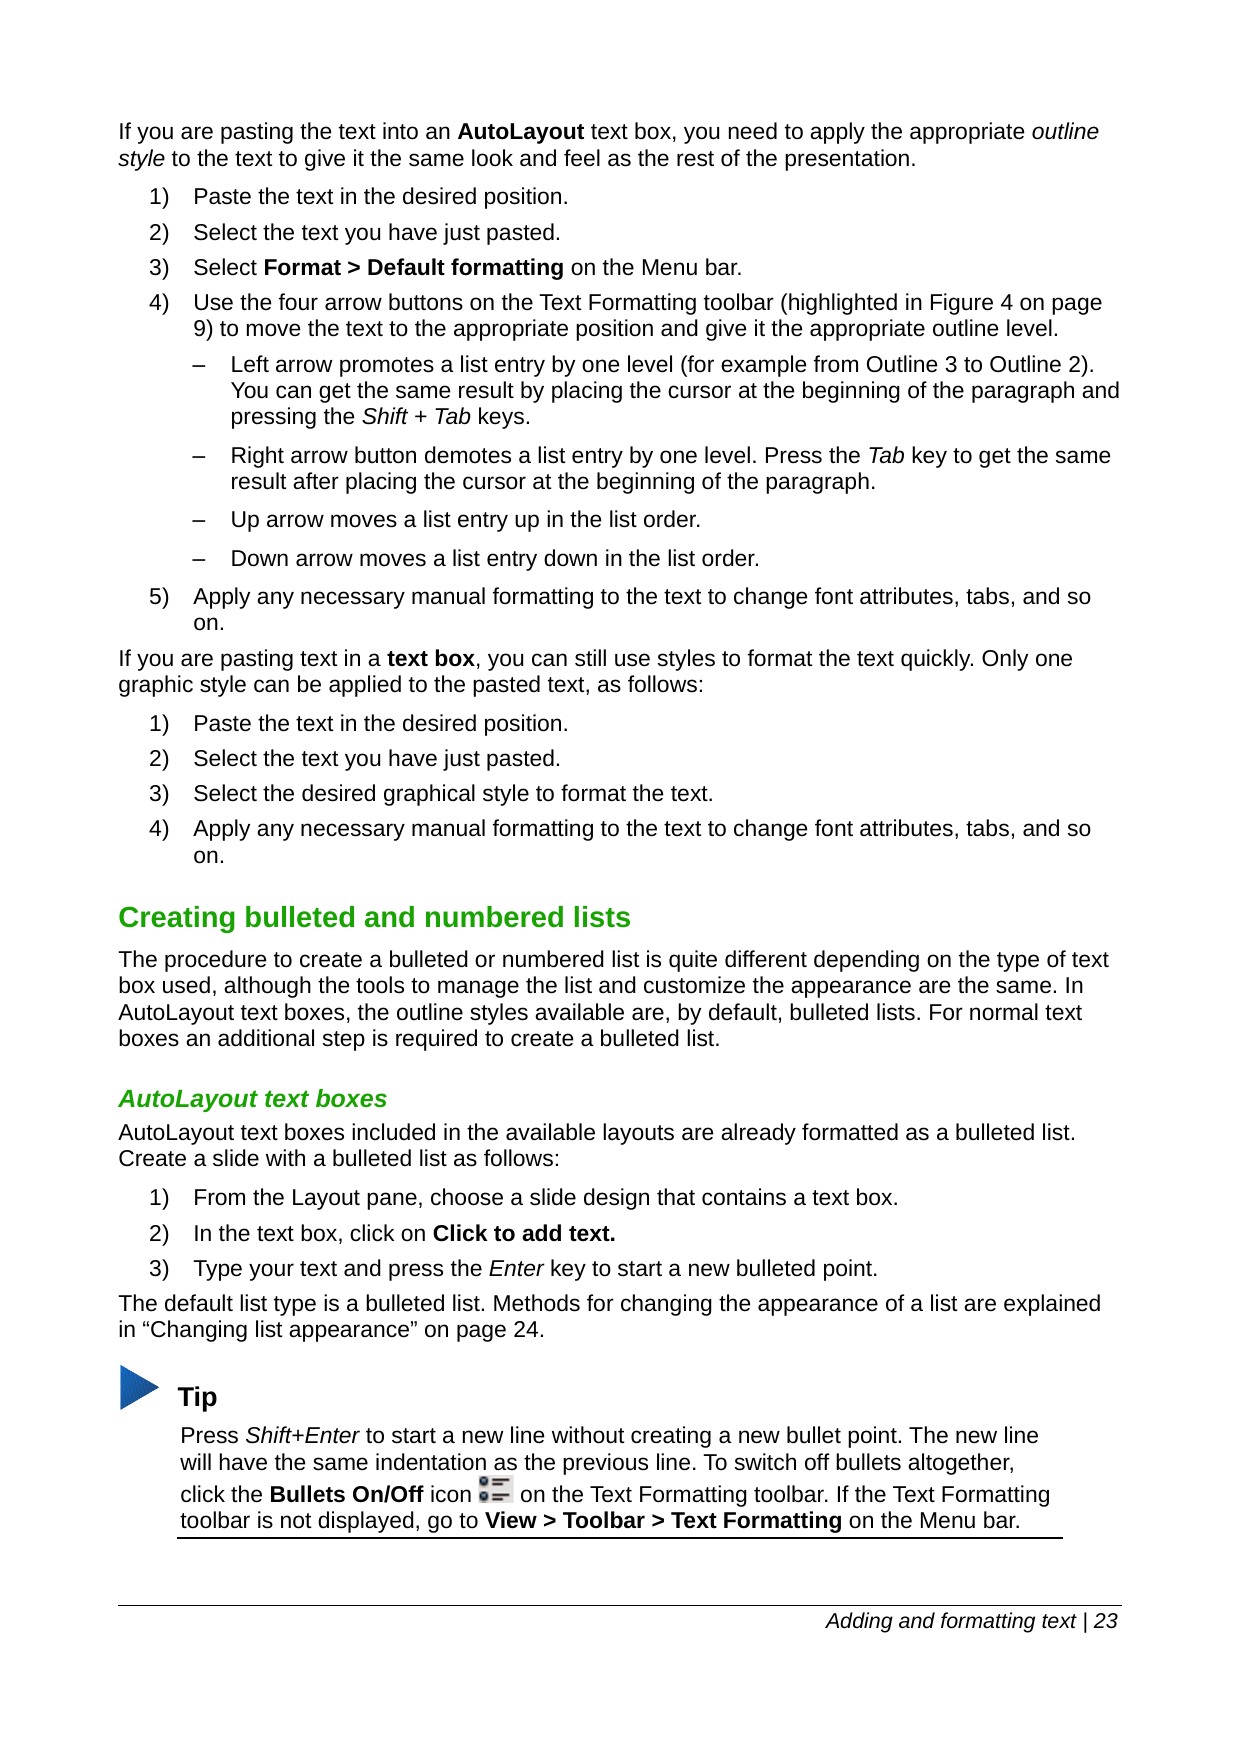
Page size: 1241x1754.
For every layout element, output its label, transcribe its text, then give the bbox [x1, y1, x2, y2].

list Select the desired graphical style to format the text. [169, 780, 1122, 806]
list Type your text and press the Enter key to start a new bulleted point. [169, 1255, 1122, 1281]
subtitle AutoLayout text boxes [118, 1084, 1122, 1113]
list From the Layout pane, choose a slide design that contains a text box. [169, 1184, 1122, 1211]
list Right arrow button demotes a list entry by one level. Press the Tab key to get the same result after placing the cursor at the beginning of the paragraph. [192, 442, 1122, 494]
list Select the text you have just pasted. [169, 745, 1122, 771]
list If you are pasting text in a text box, you can still use styles to format the text quickly. Only one graphic style can be applied to the pasted text, as follows: [118, 644, 1122, 697]
list AutoLayout text boxes included in the available layouts are already formatted as a bulleted list. Create a slide with a bulleted list as follows: [118, 1119, 1122, 1172]
list Paste the text in the desired position. [169, 710, 1122, 736]
text Press Shift+Enter to start a new line without creating a new bullet point. The new line will have the same indentation as the previous line. To switch off bullets altogether, click the Bullets On/Off icon on the Text Formatting toolbar. If the Text Formatting toolbar is not displayed, go to View > Toolbar > Text Formatting on the Menu bar. [177, 1419, 1063, 1537]
list Paste the text in the desired position. [169, 183, 1122, 210]
text The procedure to create a bulleted or numbered list is quite different depending on the type of text box used, although the tools to manage the list and customize the appearance are the same. In AutoLayout text boxes, the outline styles available are, by default, bulleted lists. For normal text boxes an additional step is required to create a bulleted list. [118, 946, 1122, 1051]
list Select the text you have just pasted. [169, 218, 1122, 245]
list Down arrow moves a list entry down in the list order. [192, 544, 1122, 571]
list Up arrow moves a list entry up in the list order. [192, 506, 1122, 533]
list If you are pasting the text into an AutoLayout text box, you need to apply the appropriate outline style to the text to give it the same look and feel as the rest of the presentation. [118, 118, 1122, 171]
list Left arrow promotes a list entry by one level (for example from Outline 3 to Outline 2). You can get the same result by placing the cursor at the beginning of the paragraph and pressing the Shift + Tab keys. [192, 351, 1122, 429]
list Use the four arrow buttons on the Text Formatting toolbar (highlighted in Figure 4 on page 9) to move the text to the appropriate position and give it the appropriate outline level. [169, 289, 1122, 342]
picture [478, 1475, 514, 1503]
subtitle Tip [118, 1363, 1122, 1412]
list Apply any necessary manual formatting to the text to change font attributes, tabs, and so on. [169, 815, 1122, 868]
text The default list type is a bulleted list. Methods for changing the appearance of a list are explained in “Changing list appearance” on page 24. [118, 1290, 1122, 1343]
list In the text box, click on Click to add text. [169, 1219, 1122, 1246]
subtitle Creating bulleted and numbered lists [118, 901, 1122, 934]
list Apply any necessary manual formatting to the text to change font attributes, tabs, and so on. [169, 583, 1122, 636]
list Select Format > Default formatting on the Menu bar. [169, 254, 1122, 280]
